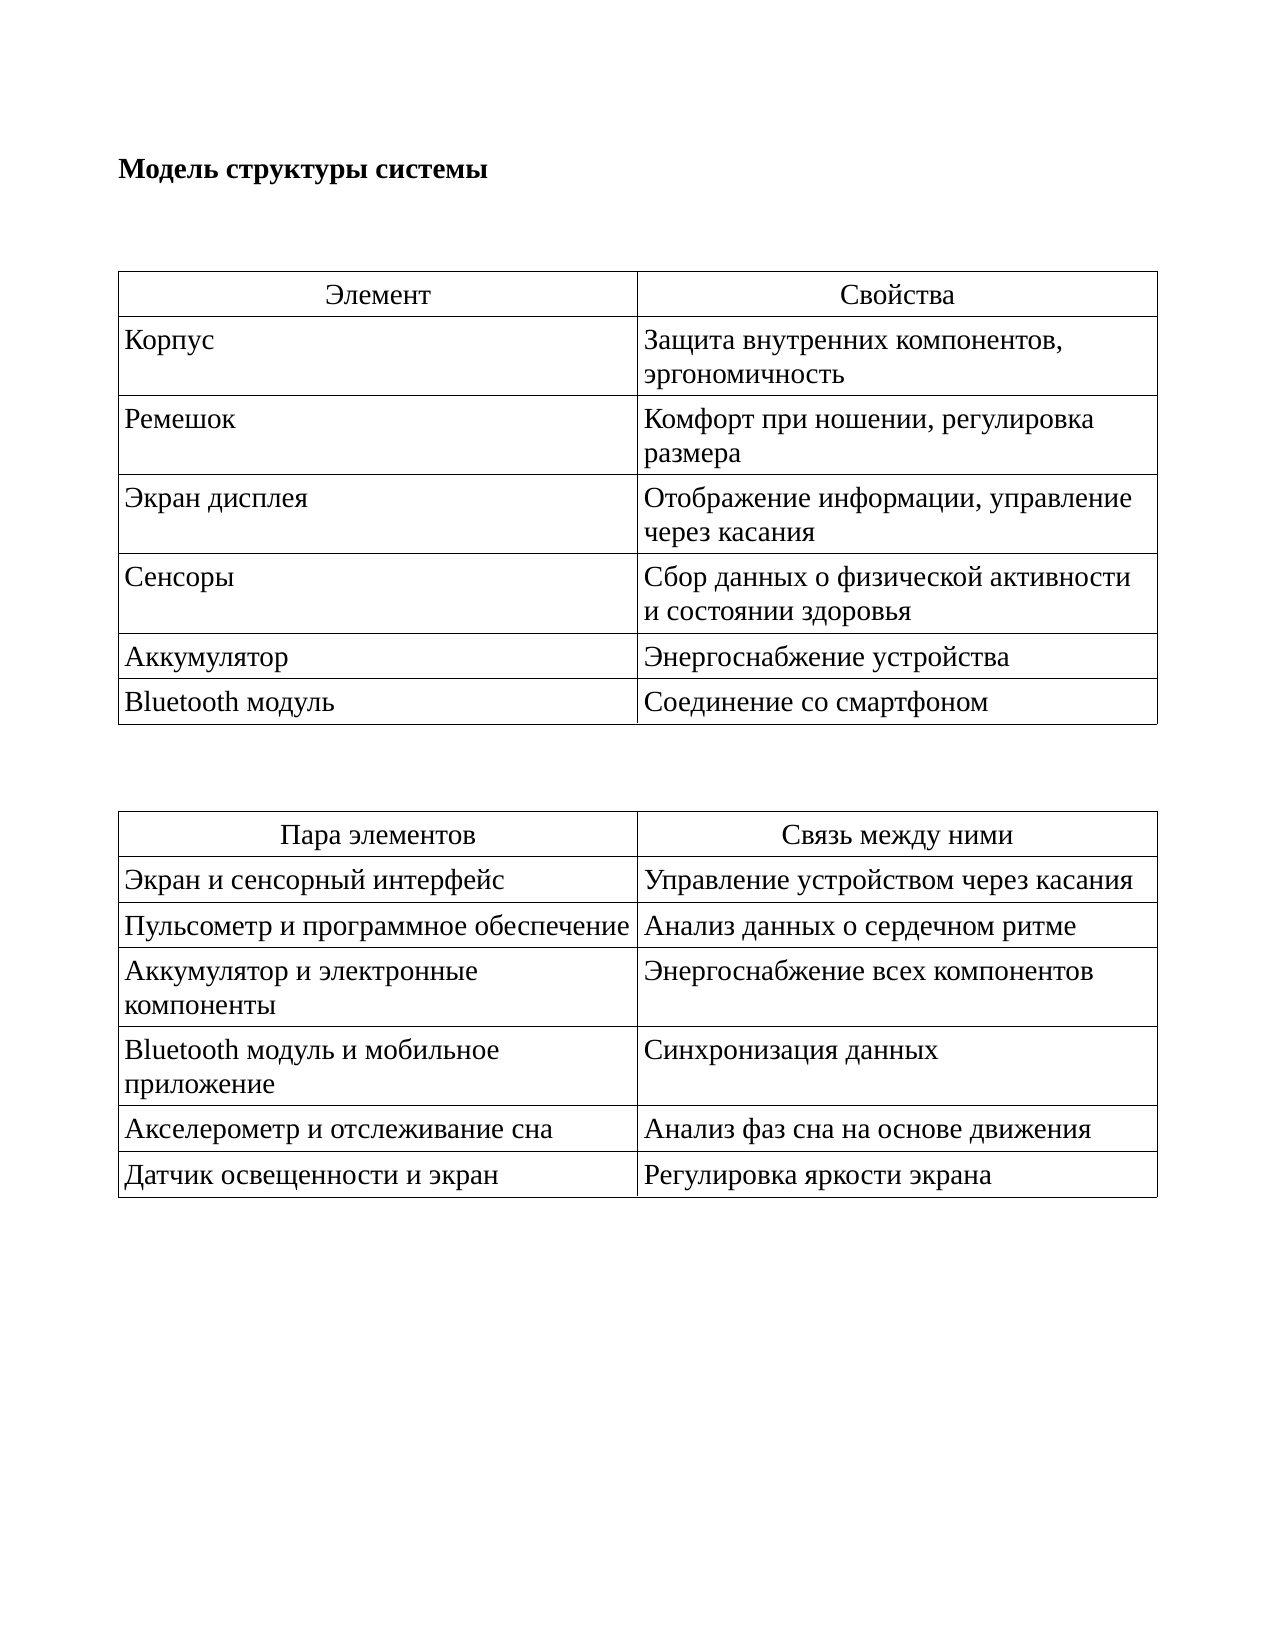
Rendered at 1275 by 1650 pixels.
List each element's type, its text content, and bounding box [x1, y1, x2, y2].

table_cell Аккумулятор [119, 634, 637, 678]
table_cell Экран дисплея [119, 475, 637, 553]
table_cell Соединение со смартфоном [638, 679, 1157, 723]
table_cell Энергоснабжение всех компонентов [638, 948, 1157, 1026]
table_cell Аккумулятор и электронные компоненты [119, 948, 637, 1026]
table_cell Bluetooth модуль [119, 679, 637, 723]
table_cell Акселерометр и отслеживание сна [119, 1106, 637, 1151]
text Модель структуры системы [118, 152, 1157, 185]
table_cell Управление устройством через касания [638, 857, 1157, 902]
table_cell Отображение информации, управление через касания [638, 475, 1157, 553]
table_cell Защита внутренних компонентов, эргономичность [638, 317, 1157, 395]
table_cell Регулировка яркости экрана [638, 1152, 1157, 1196]
table_header Пара элементов [119, 812, 637, 856]
table_cell Анализ фаз сна на основе движения [638, 1106, 1157, 1151]
table_cell Bluetooth модуль и мобильное приложение [119, 1027, 637, 1105]
table_cell Анализ данных о сердечном ритме [638, 903, 1157, 947]
table_cell Сенсоры [119, 554, 637, 632]
table_cell Энергоснабжение устройства [638, 634, 1157, 678]
table_header Свойства [638, 272, 1157, 316]
table_cell Сбор данных о физической активности и состоянии здоровья [638, 554, 1157, 632]
table_cell Комфорт при ношении, регулировка размера [638, 396, 1157, 474]
table_cell Экран и сенсорный интерфейс [119, 857, 637, 902]
table_cell Ремешок [119, 396, 637, 474]
table_cell Пульсометр и программное обеспечение [119, 903, 637, 947]
table_cell Датчик освещенности и экран [119, 1152, 637, 1196]
table_cell Корпус [119, 317, 637, 395]
table_header Связь между ними [638, 812, 1157, 856]
table_cell Синхронизация данных [638, 1027, 1157, 1105]
table_header Элемент [119, 272, 637, 316]
